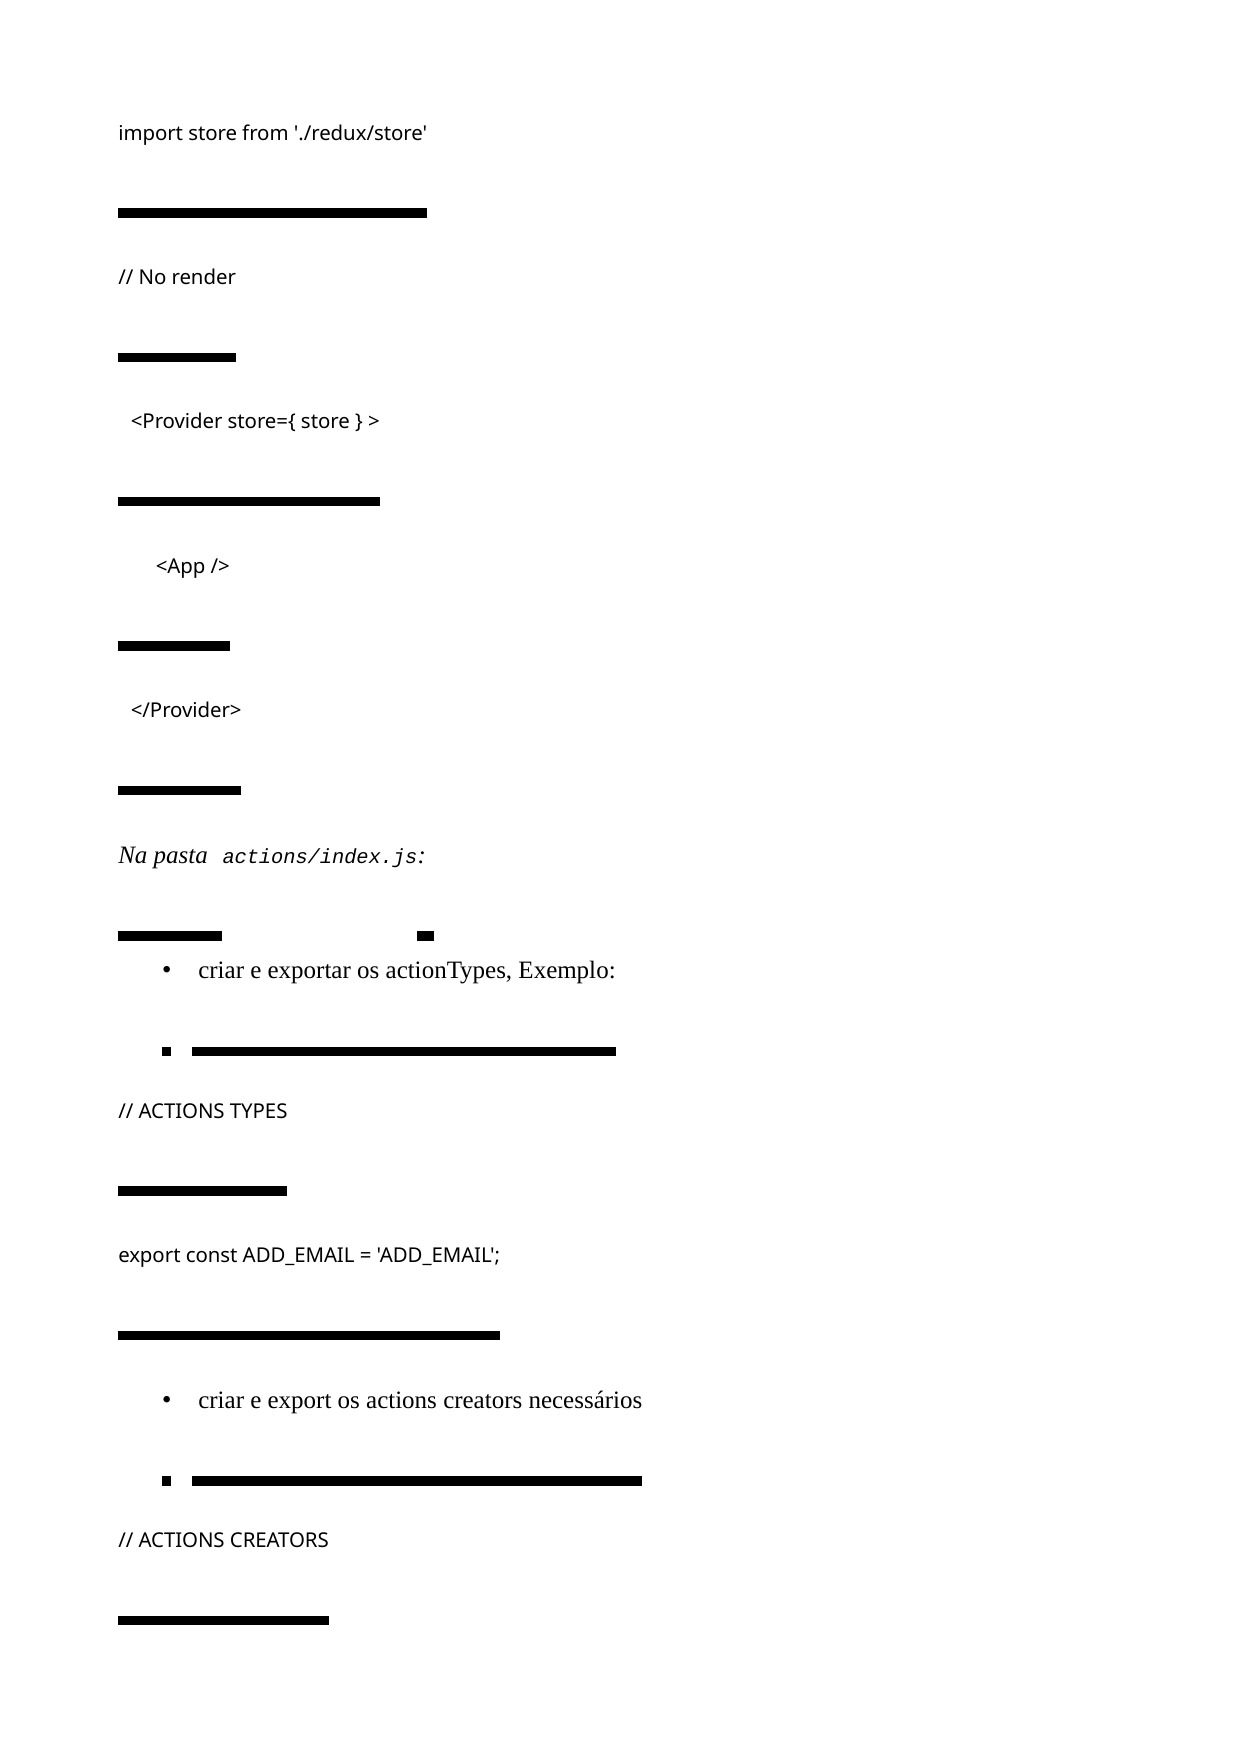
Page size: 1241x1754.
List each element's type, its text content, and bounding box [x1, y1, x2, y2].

text <App /> [118, 551, 1122, 651]
text // No render [118, 262, 1122, 362]
text // ACTIONS TYPES [118, 1096, 1122, 1196]
text Na pasta actions/index.js: [118, 840, 1122, 941]
text // ACTIONS CREATORS [118, 1526, 1122, 1625]
list criar e exportar os actionTypes, Exemplo: [162, 956, 1122, 1056]
list criar e export os actions creators necessários [162, 1385, 1122, 1486]
text <Provider store={ store } > [118, 407, 1122, 506]
text import store from './redux/store' [118, 118, 1122, 218]
text export const ADD_EMAIL = 'ADD_EMAIL'; [118, 1241, 1122, 1340]
text </Provider> [118, 696, 1122, 795]
